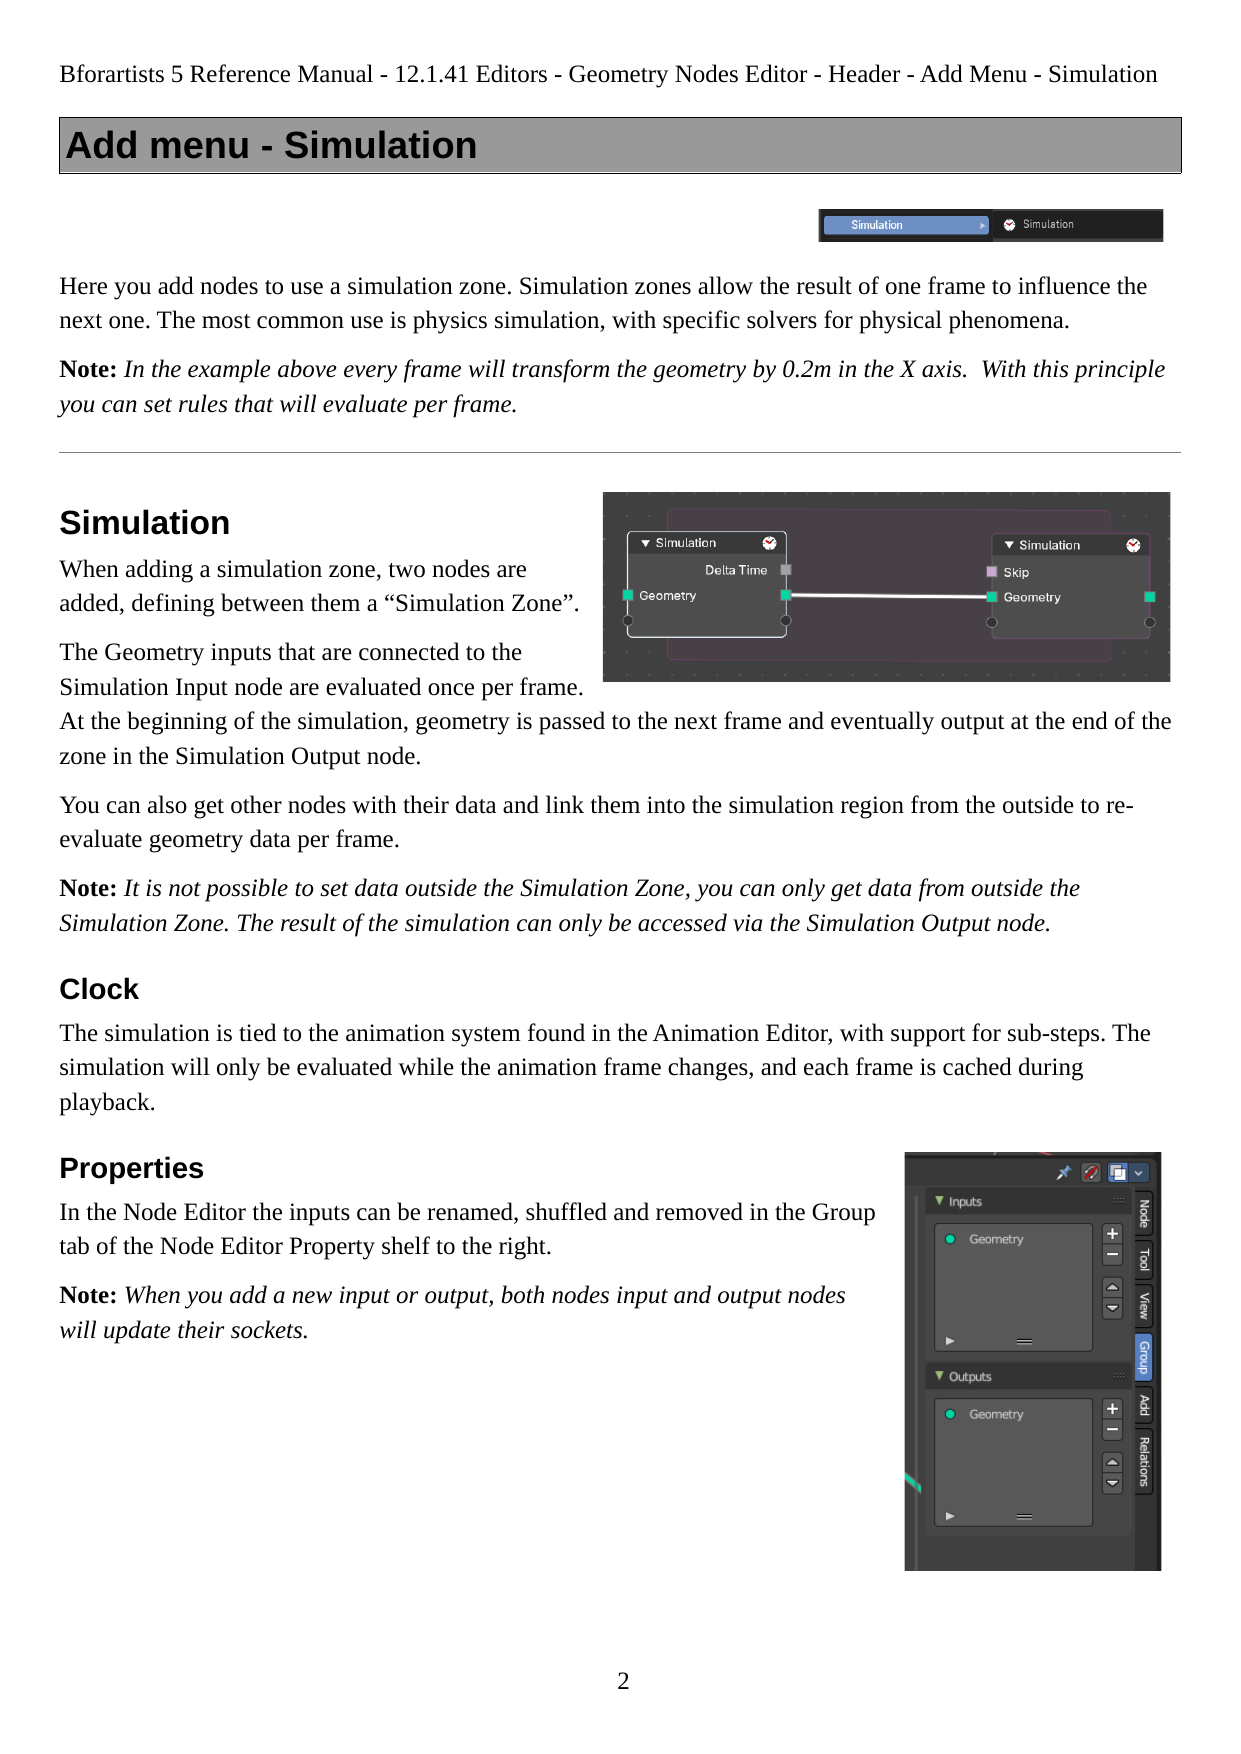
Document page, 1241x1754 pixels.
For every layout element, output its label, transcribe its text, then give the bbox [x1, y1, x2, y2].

text In the Node Editor the inputs can be renamed, shuffled and removed in the Group tab of the Node Editor Property shelf to the right. [59, 1197, 904, 1260]
subtitle Properties [59, 1151, 1181, 1184]
subtitle [1171, 503, 1181, 541]
text You can also get other nodes with their data and link them into the simulation region from the outside to re-evaluate geometry data per frame. [59, 790, 1181, 853]
text Note: When you add a new input or output, both nodes input and output nodes will update their sockets. [59, 1280, 904, 1343]
text Note: It is not possible to set data outside the Simulation Zone, you can only get data from outside the Simulation Zone. The result of the simulation can only be accessed via the Simulation Output node. [59, 873, 1181, 937]
subtitle Simulation [59, 503, 602, 541]
text Here you add nodes to use a simulation zone. Simulation zones allow the result of one frame to influence the next one. The most common use is physics simulation, with specific solvers for physical phenomena. [59, 271, 1181, 334]
subtitle Clock [59, 972, 1181, 1005]
picture [602, 492, 1171, 682]
picture [818, 209, 1164, 242]
picture [904, 1152, 1162, 1571]
text When adding a simulation zone, two nodes are added, defining between them a “Simulation Zone”. [59, 554, 602, 617]
text The Geometry inputs that are connected to the Simulation Input node are evaluated once per frame. At the beginning of the simulation, geometry is passed to the next frame and eventually output at the end of the zone in the Simulation Output node. [59, 637, 1181, 770]
text The simulation is tied to the animation system found in the Animation Editor, with support for sub-steps. The simulation will only be evaluated while the animation frame changes, and each frame is cached during playback. [59, 1018, 1181, 1116]
table_header Add menu - Simulation [60, 118, 1181, 172]
text Note: In the example above every frame will transform the geometry by 0.2m in the X axis. With this principle you can set rules that will evaluate per frame. [59, 354, 1181, 417]
